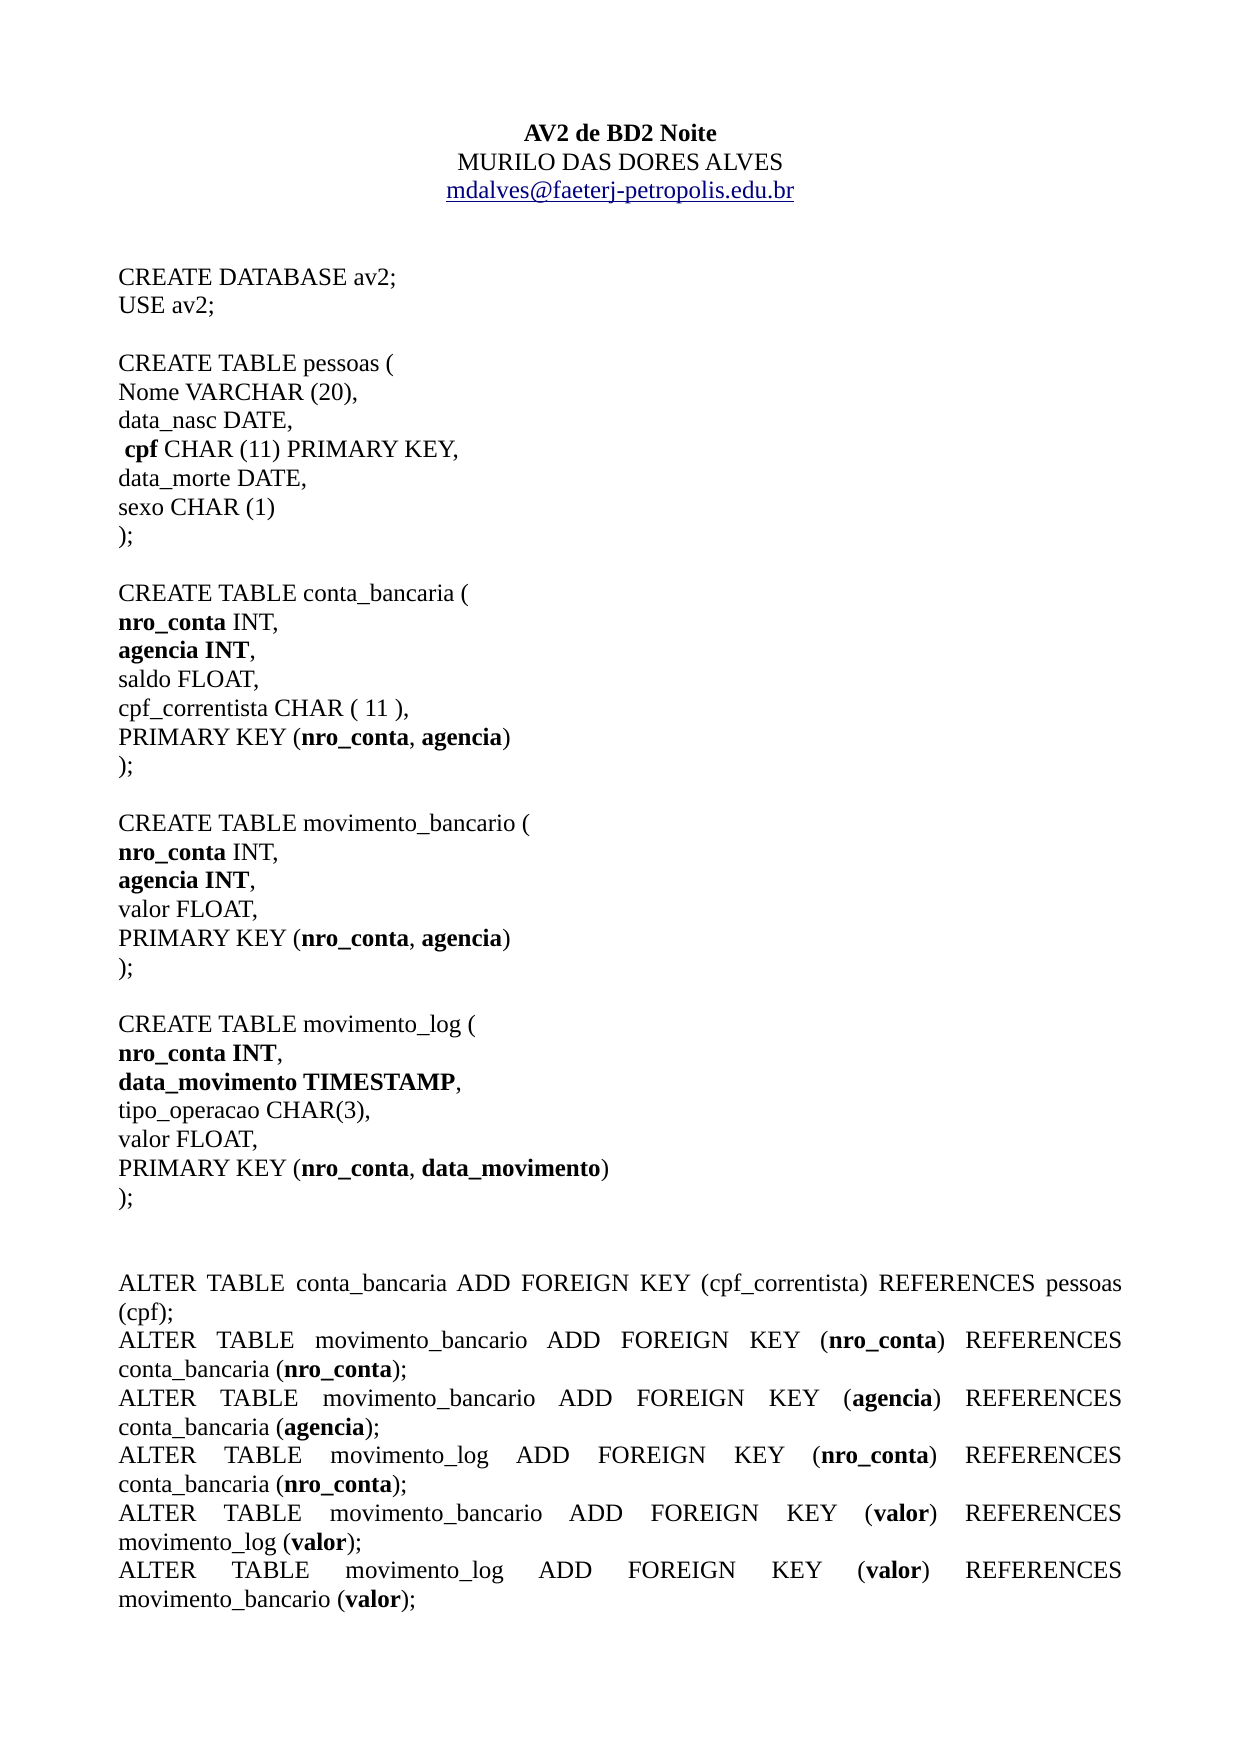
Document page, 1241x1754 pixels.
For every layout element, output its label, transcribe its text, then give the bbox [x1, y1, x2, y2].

text PRIMARY KEY (nro_conta, agencia) [118, 722, 1122, 751]
text saldo FLOAT, [118, 664, 1122, 693]
text PRIMARY KEY (nro_conta, agencia) [118, 923, 1122, 952]
text ALTER TABLE movimento_log ADD FOREIGN KEY (nro_conta) REFERENCES conta_bancaria (nro_conta); [118, 1441, 1122, 1498]
text Nome VARCHAR (20), [118, 377, 1122, 406]
text CREATE TABLE conta_bancaria ( [118, 578, 1122, 607]
text data_movimento TIMESTAMP, [118, 1067, 1122, 1096]
text cpf CHAR (11) PRIMARY KEY, [118, 434, 1122, 463]
text ALTER TABLE movimento_bancario ADD FOREIGN KEY (agencia) REFERENCES conta_bancaria (agencia); [118, 1383, 1122, 1441]
text ); [118, 1182, 1122, 1211]
text CREATE TABLE movimento_log ( [118, 1009, 1122, 1038]
text PRIMARY KEY (nro_conta, data_movimento) [118, 1153, 1122, 1182]
text cpf_correntista CHAR ( 11 ), [118, 693, 1122, 722]
text ); [118, 521, 1122, 549]
text agencia INT, [118, 866, 1122, 894]
text AV2 de BD2 Noite [118, 118, 1122, 147]
text CREATE TABLE pessoas ( [118, 348, 1122, 377]
text valor FLOAT, [118, 1124, 1122, 1153]
text USE av2; [118, 291, 1122, 319]
text ALTER TABLE movimento_bancario ADD FOREIGN KEY (nro_conta) REFERENCES conta_bancaria (nro_conta); [118, 1326, 1122, 1383]
text tipo_operacao CHAR(3), [118, 1096, 1122, 1124]
text CREATE TABLE movimento_bancario ( [118, 808, 1122, 837]
text agencia INT, [118, 636, 1122, 664]
text ALTER TABLE conta_bancaria ADD FOREIGN KEY (cpf_correntista) REFERENCES pessoas (cpf); [118, 1268, 1122, 1326]
text MURILO DAS DORES ALVES mdalves@faeterj-petropolis.edu.br [118, 147, 1122, 204]
text ); [118, 751, 1122, 779]
text CREATE DATABASE av2; [118, 262, 1122, 291]
text data_nasc DATE, [118, 406, 1122, 434]
text ALTER TABLE movimento_bancario ADD FOREIGN KEY (valor) REFERENCES movimento_log (valor); [118, 1498, 1122, 1556]
text sexo CHAR (1) [118, 492, 1122, 521]
text ALTER TABLE movimento_log ADD FOREIGN KEY (valor) REFERENCES movimento_bancario (valor); [118, 1556, 1122, 1613]
text nro_conta INT, [118, 837, 1122, 866]
text nro_conta INT, [118, 1038, 1122, 1067]
text ); [118, 952, 1122, 981]
text data_morte DATE, [118, 463, 1122, 492]
text valor FLOAT, [118, 894, 1122, 923]
text nro_conta INT, [118, 607, 1122, 636]
